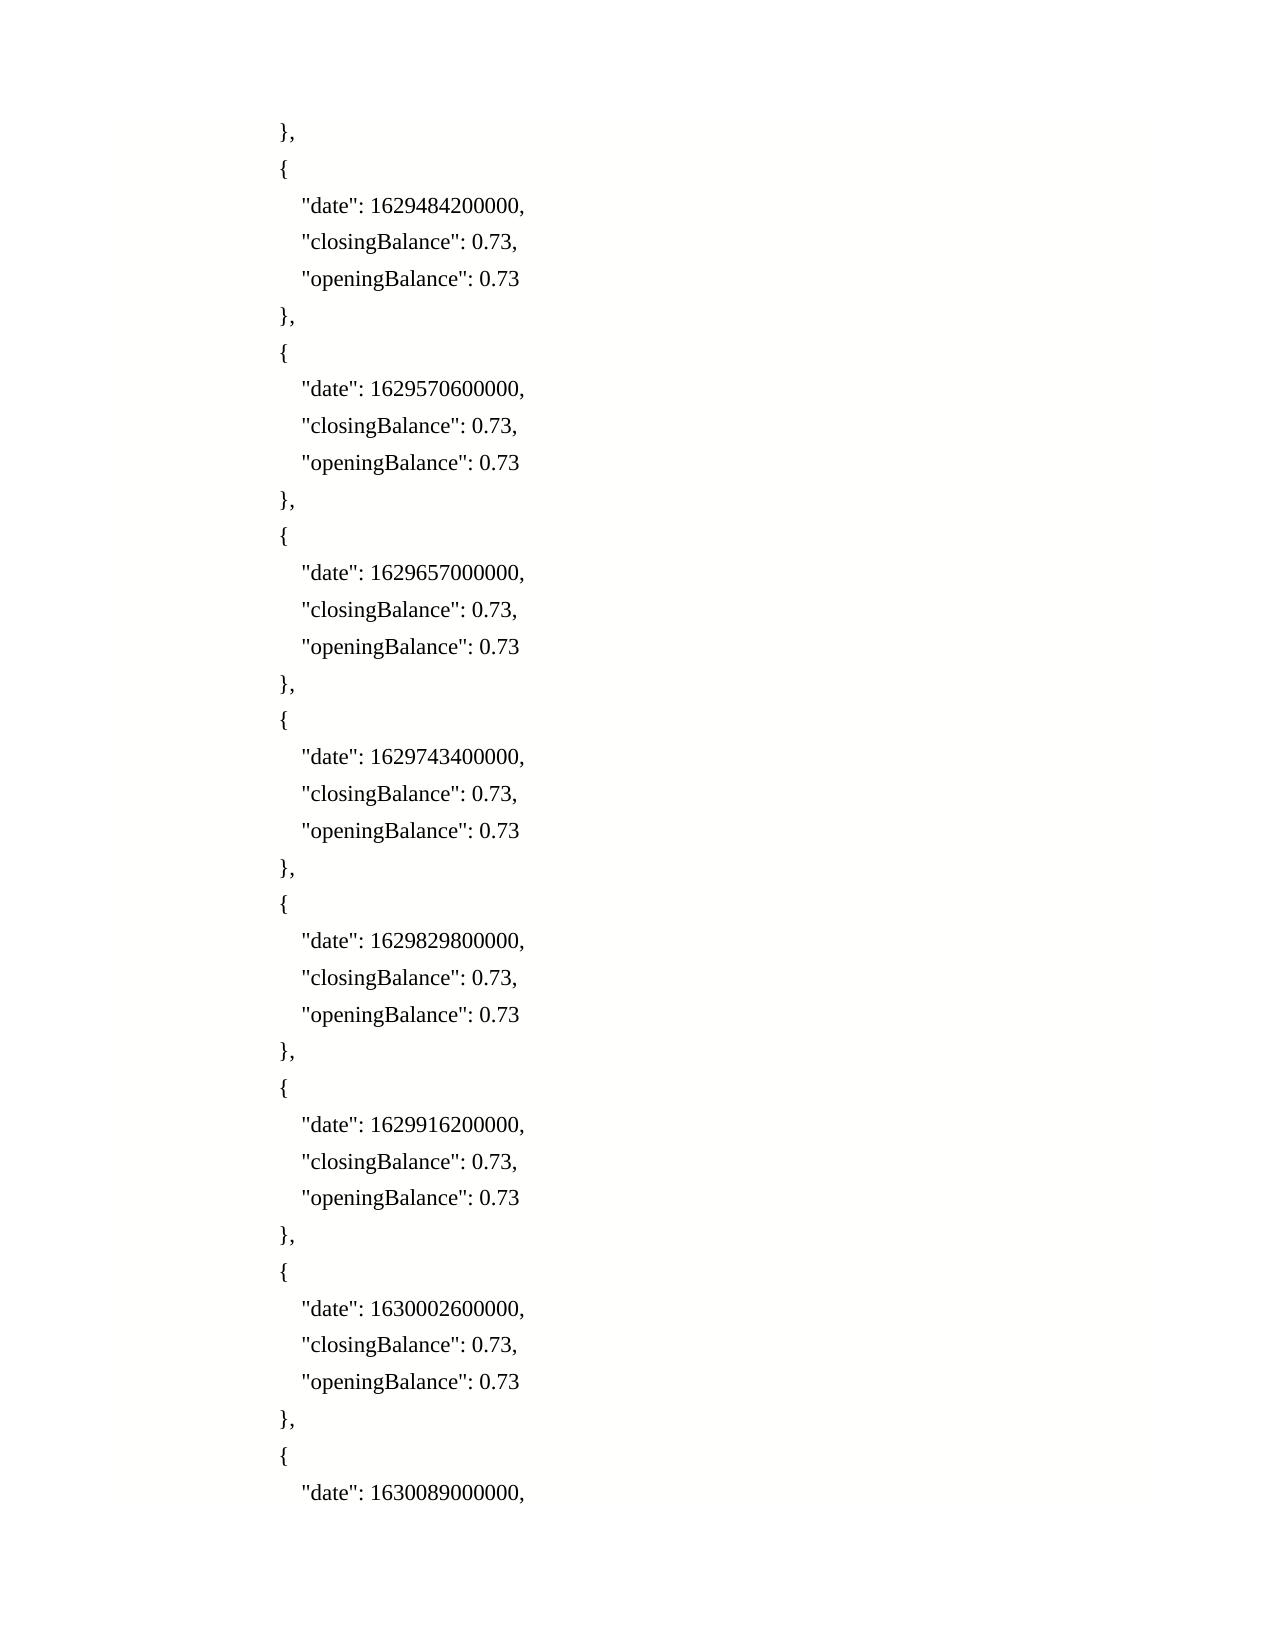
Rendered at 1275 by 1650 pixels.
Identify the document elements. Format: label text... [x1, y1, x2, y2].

text "closingBalance": 0.73, [118, 964, 1157, 990]
text { [118, 1258, 1157, 1284]
text "date": 1630002600000, [118, 1295, 1157, 1321]
text }, [118, 853, 1157, 880]
text "closingBalance": 0.73, [118, 780, 1157, 806]
text "openingBalance": 0.73 [118, 265, 1157, 292]
text { [118, 1074, 1157, 1101]
text "date": 1629570600000, [118, 376, 1157, 402]
text { [118, 706, 1157, 733]
text "closingBalance": 0.73, [118, 596, 1157, 622]
text }, [118, 302, 1157, 328]
text { [118, 155, 1157, 181]
text { [118, 890, 1157, 917]
text "date": 1630089000000, [118, 1479, 1157, 1505]
text { [118, 1442, 1157, 1468]
text "openingBalance": 0.73 [118, 1368, 1157, 1395]
text "date": 1629829800000, [118, 927, 1157, 953]
text "date": 1629657000000, [118, 559, 1157, 586]
text }, [118, 1037, 1157, 1064]
text "closingBalance": 0.73, [118, 412, 1157, 439]
text "openingBalance": 0.73 [118, 1001, 1157, 1027]
text }, [118, 1221, 1157, 1248]
text "openingBalance": 0.73 [118, 817, 1157, 843]
text "openingBalance": 0.73 [118, 1184, 1157, 1211]
text { [118, 523, 1157, 549]
text "closingBalance": 0.73, [118, 1332, 1157, 1358]
text }, [118, 670, 1157, 696]
text "closingBalance": 0.73, [118, 1148, 1157, 1174]
text "date": 1629743400000, [118, 743, 1157, 769]
text "closingBalance": 0.73, [118, 228, 1157, 255]
text "openingBalance": 0.73 [118, 449, 1157, 475]
text }, [118, 486, 1157, 512]
text }, [118, 1405, 1157, 1431]
text "date": 1629484200000, [118, 192, 1157, 218]
text { [118, 339, 1157, 365]
text }, [118, 118, 1157, 144]
text "date": 1629916200000, [118, 1111, 1157, 1137]
text "openingBalance": 0.73 [118, 633, 1157, 659]
